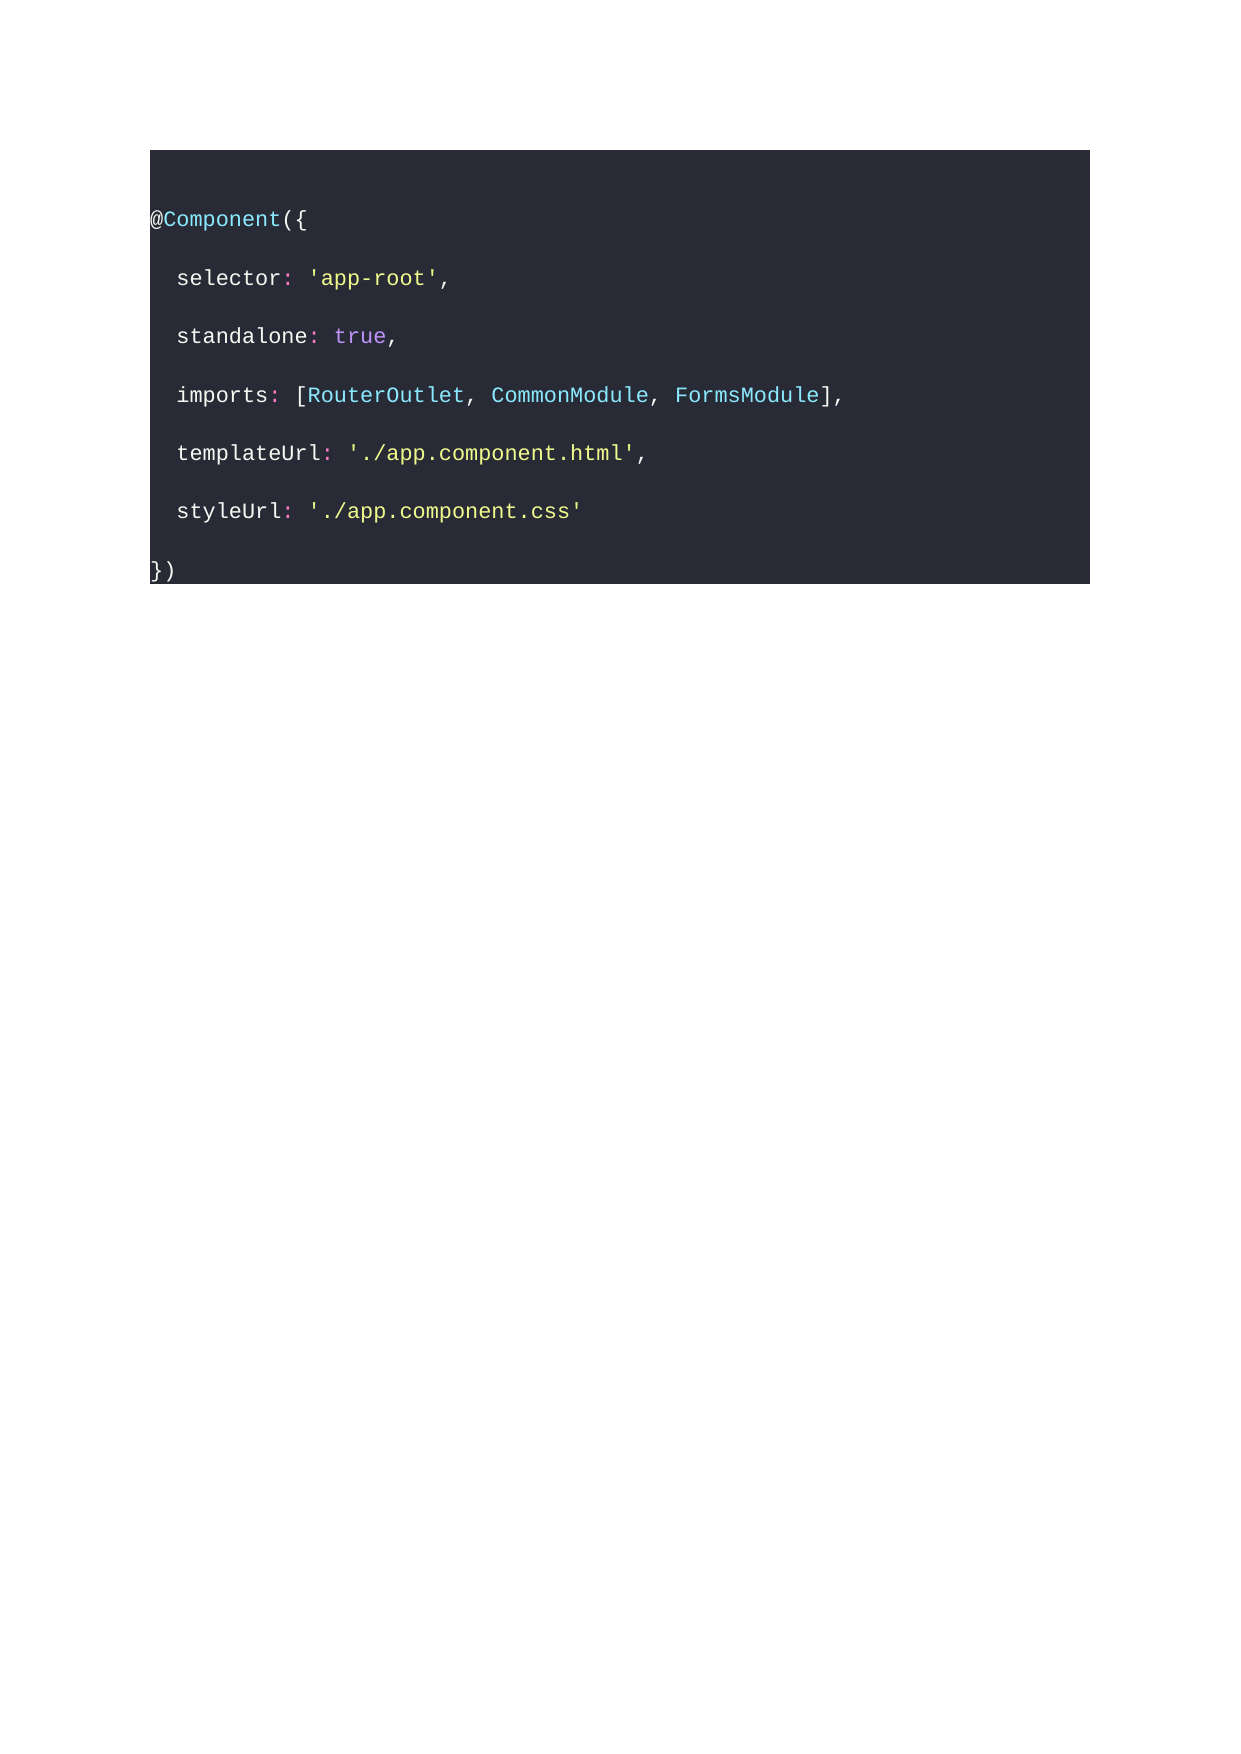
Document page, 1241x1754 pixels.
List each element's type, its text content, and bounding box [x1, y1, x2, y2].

text imports: [RouterOutlet, CommonModule, FormsModule], [150, 384, 1090, 408]
text styleUrl: './app.component.css' [150, 501, 1090, 525]
text }) [150, 559, 1090, 584]
text @Component({ [150, 208, 1090, 233]
text templateUrl: './app.component.html', [150, 442, 1090, 467]
text selector: 'app-root', [150, 267, 1090, 292]
text standalone: true, [150, 325, 1090, 350]
